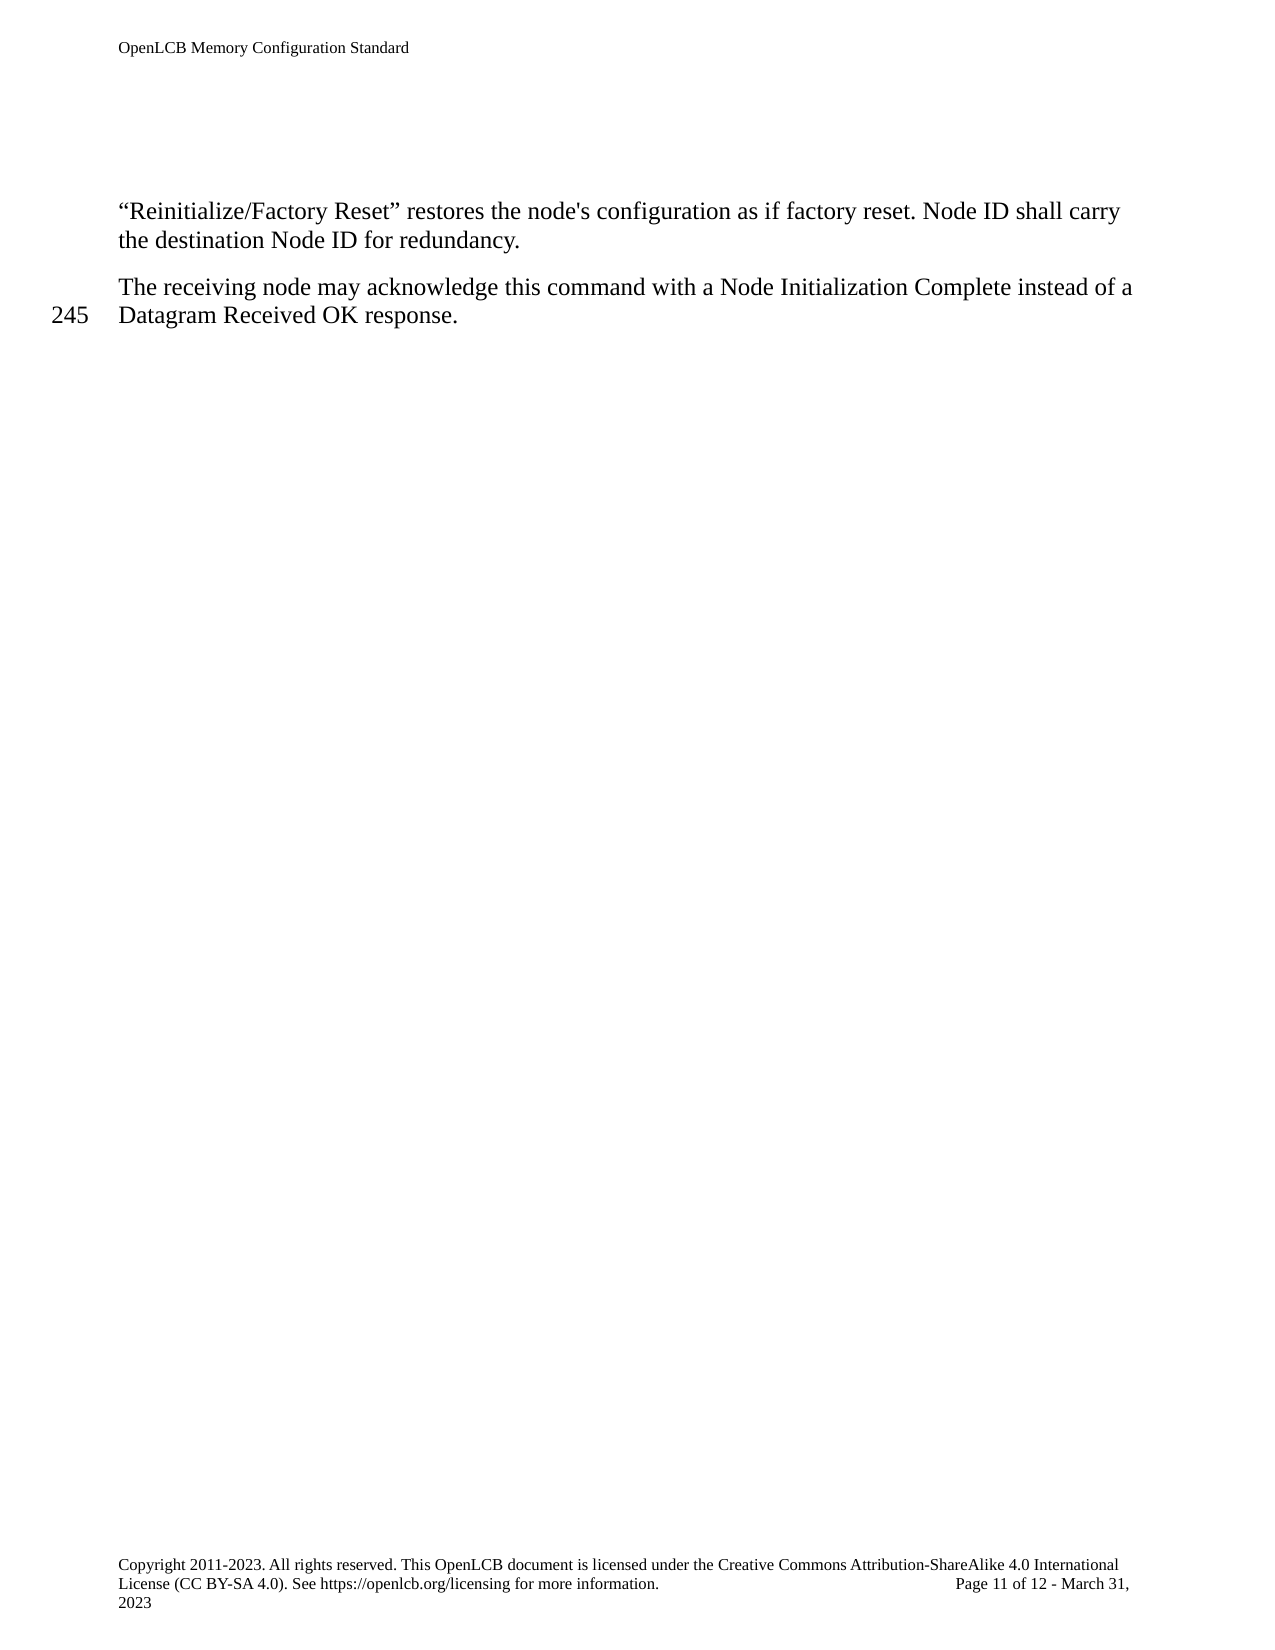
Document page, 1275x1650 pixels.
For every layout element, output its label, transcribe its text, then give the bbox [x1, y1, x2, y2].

text “Reinitialize/Factory Reset” restores the node's configuration as if factory reset. Node ID shall carry the destination Node ID for redundancy. [118, 196, 1157, 254]
text The receiving node may acknowledge this command with a Node Initialization Complete instead of a Datagram Received OK response. [118, 272, 1157, 329]
